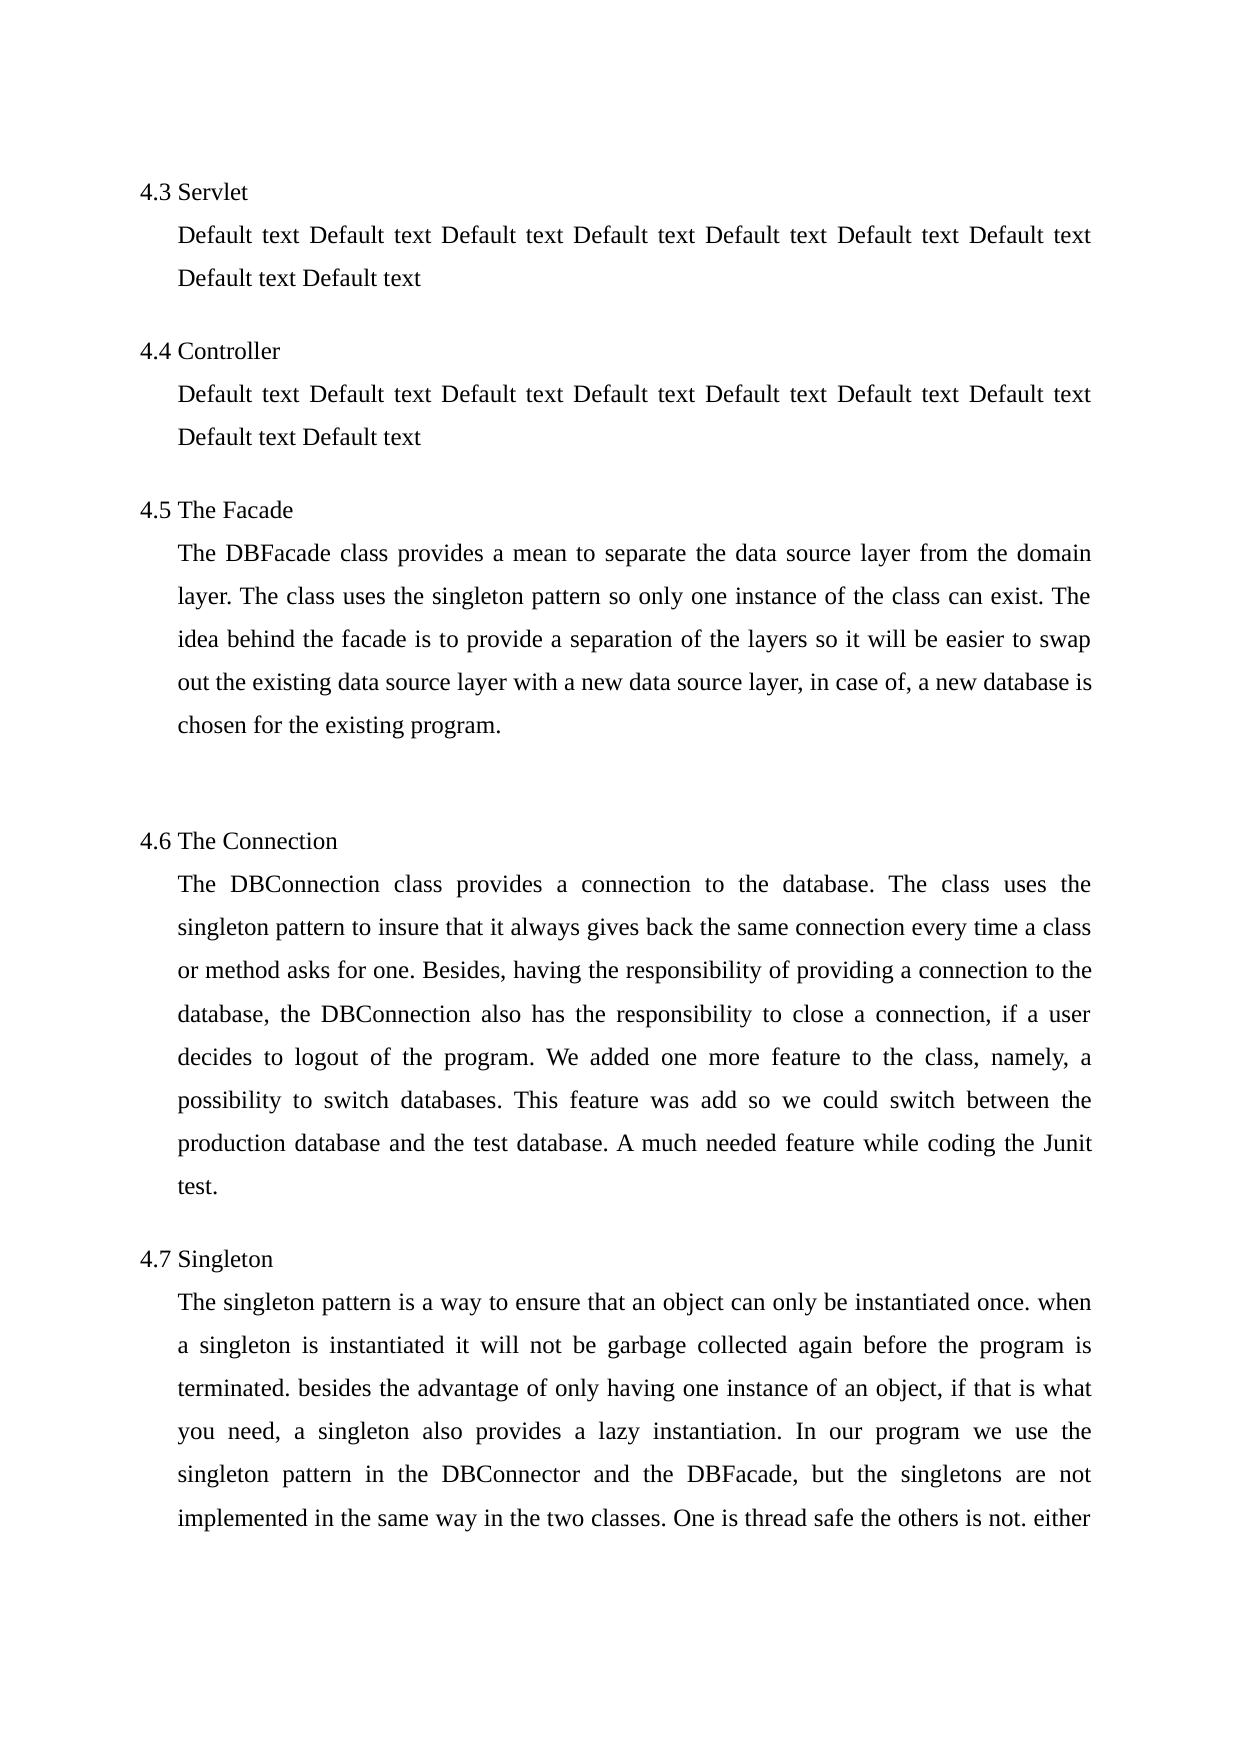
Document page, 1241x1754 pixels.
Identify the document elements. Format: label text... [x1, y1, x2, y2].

subtitle Servlet [177, 177, 1093, 206]
subtitle Singleton [177, 1244, 1093, 1273]
subtitle The Facade [177, 495, 1093, 524]
subtitle Controller [177, 336, 1093, 365]
text The DBConnection class provides a connection to the database. The class uses the singleton pattern to insure that it always gives back the same connection every time a class or method asks for one. Besides, having the responsibility of providing a connection to the database, the DBConnection also has the responsibility to close a connection, if a user decides to logout of the program. We added one more feature to the class, namely, a possibility to switch databases. This feature was add so we could switch between the production database and the test database. A much needed feature while coding the Junit test. [177, 869, 1093, 1200]
subtitle The Connection [177, 826, 1093, 855]
text Default text Default text Default text Default text Default text Default text Default text Default text Default text [177, 220, 1093, 292]
text The singleton pattern is a way to ensure that an object can only be instantiated once. when a singleton is instantiated it will not be garbage collected again before the program is terminated. besides the advantage of only having one instance of an object, if that is what you need, a singleton also provides a lazy instantiation. In our program we use the singleton pattern in the DBConnector and the DBFacade, but the singletons are not implemented in the same way in the two classes. One is thread safe the others is not. either [177, 1287, 1093, 1531]
text The DBFacade class provides a mean to separate the data source layer from the domain layer. The class uses the singleton pattern so only one instance of the class can exist. The idea behind the facade is to provide a separation of the layers so it will be easier to swap out the existing data source layer with a new data source layer, in case of, a new database is chosen for the existing program. [177, 538, 1093, 739]
text Default text Default text Default text Default text Default text Default text Default text Default text Default text [177, 379, 1093, 451]
